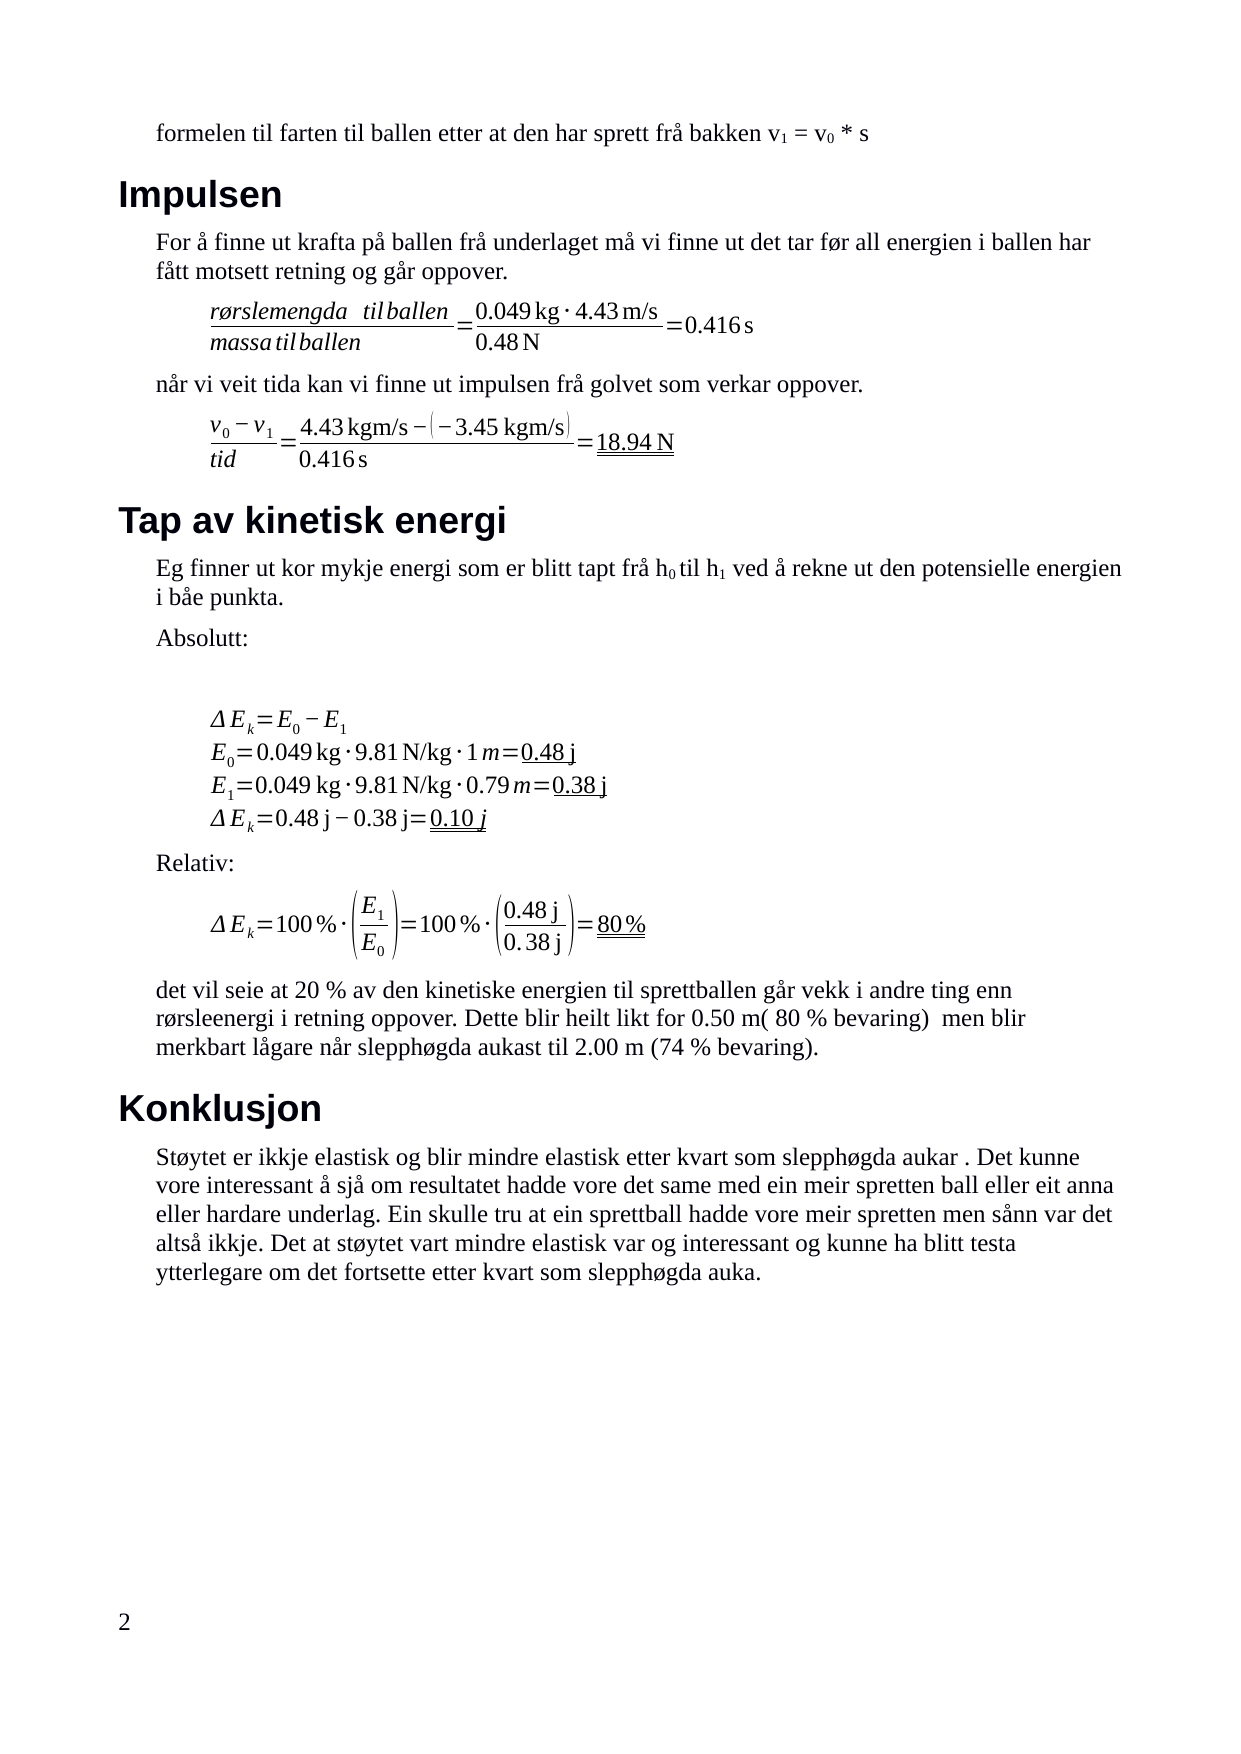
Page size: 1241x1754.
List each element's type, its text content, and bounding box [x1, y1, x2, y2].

text når vi veit tida kan vi finne ut impulsen frå golvet som verkar oppover. [156, 369, 1122, 398]
text Relativ: [156, 848, 1122, 876]
subtitle Tap av kinetisk energi [118, 498, 1122, 541]
text formelen til farten til ballen etter at den har sprett frå bakken v1 = v0 * s [156, 118, 1122, 147]
text For å finne ut krafta på ballen frå underlaget må vi finne ut det tar før all energien i ballen har fått motsett retning og går oppover. [156, 227, 1122, 285]
subtitle Konklusjon [118, 1086, 1122, 1129]
text Eg finner ut kor mykje energi som er blitt tapt frå h0 til h1 ved å rekne ut den potensielle energien i båe punkta. [156, 553, 1122, 611]
text Støytet er ikkje elastisk og blir mindre elastisk etter kvart som slepphøgda aukar . Det kunne vore interessant å sjå om resultatet hadde vore det same med ein meir spretten ball eller eit anna eller hardare underlag. Ein skulle tru at ein sprettball hadde vore meir spretten men sånn var det altså ikkje. Det at støytet vart mindre elastisk var og interessant og kunne ha blitt testa ytterlegare om det fortsette etter kvart som slepphøgda auka. [156, 1142, 1122, 1285]
text Absolutt: [156, 623, 1122, 652]
text det vil seie at 20 % av den kinetiske energien til sprettballen går vekk i andre ting enn rørsleenergi i retning oppover. Dette blir heilt likt for 0.50 m( 80 % bevaring) men blir merkbart lågare når slepphøgda aukast til 2.00 m (74 % bevaring). [156, 975, 1122, 1061]
subtitle Impulsen [118, 172, 1122, 215]
